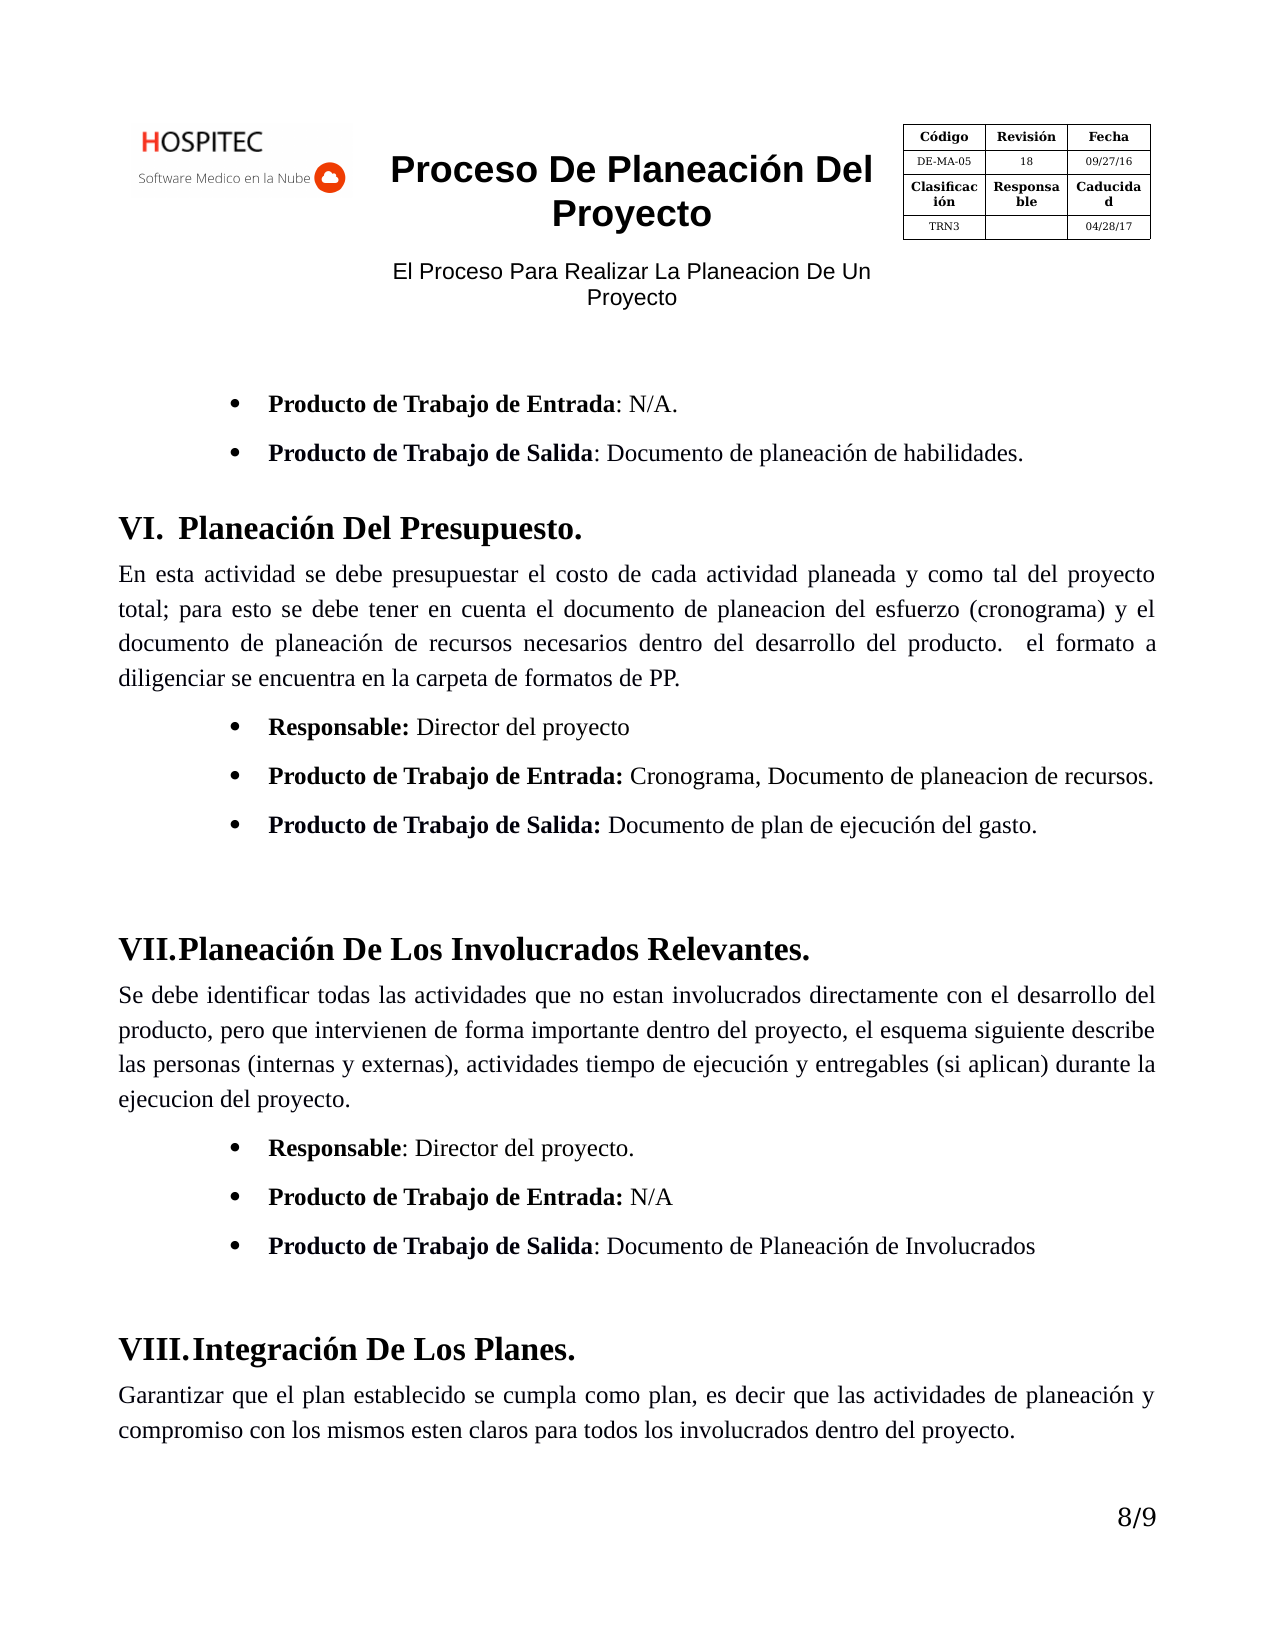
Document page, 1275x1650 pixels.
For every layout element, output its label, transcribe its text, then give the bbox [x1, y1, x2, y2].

text Se debe identificar todas las actividades que no estan involucrados directamente con el desarrollo del producto, pero que intervienen de forma importante dentro del proyecto, el esquema siguiente describe las personas (internas y externas), actividades tiempo de ejecución y entregables (si aplican) durante la ejecucion del proyecto. [118, 980, 1157, 1112]
list Producto de Trabajo de Entrada: N/A. [231, 389, 1157, 418]
subtitle Integración de los Planes. [118, 1329, 1157, 1368]
text En esta actividad se debe presupuestar el costo de cada actividad planeada y como tal del proyecto total; para esto se debe tener en cuenta el documento de planeacion del esfuerzo (cronograma) y el documento de planeación de recursos necesarios dentro del desarrollo del producto. el formato a diligenciar se encuentra en la carpeta de formatos de PP. [118, 559, 1157, 692]
list Producto de Trabajo de Salida: Documento de planeación de habilidades. [231, 438, 1157, 467]
list Responsable: Director del proyecto. [231, 1133, 1157, 1161]
subtitle Planeación de los Involucrados Relevantes. [118, 929, 1157, 968]
subtitle Planeación del Presupuesto. [118, 508, 1157, 547]
list Responsable: Director del proyecto [231, 712, 1157, 741]
picture [131, 123, 353, 198]
text Garantizar que el plan establecido se cumpla como plan, es decir que las actividades de planeación y compromiso con los mismos esten claros para todos los involucrados dentro del proyecto. [118, 1381, 1157, 1444]
list Producto de Trabajo de Entrada: N/A [231, 1182, 1157, 1211]
list Producto de Trabajo de Entrada: Cronograma, Documento de planeacion de recursos. [231, 761, 1157, 790]
list Producto de Trabajo de Salida: Documento de plan de ejecución del gasto. [231, 810, 1157, 839]
list Producto de Trabajo de Salida: Documento de Planeación de Involucrados [231, 1231, 1157, 1259]
